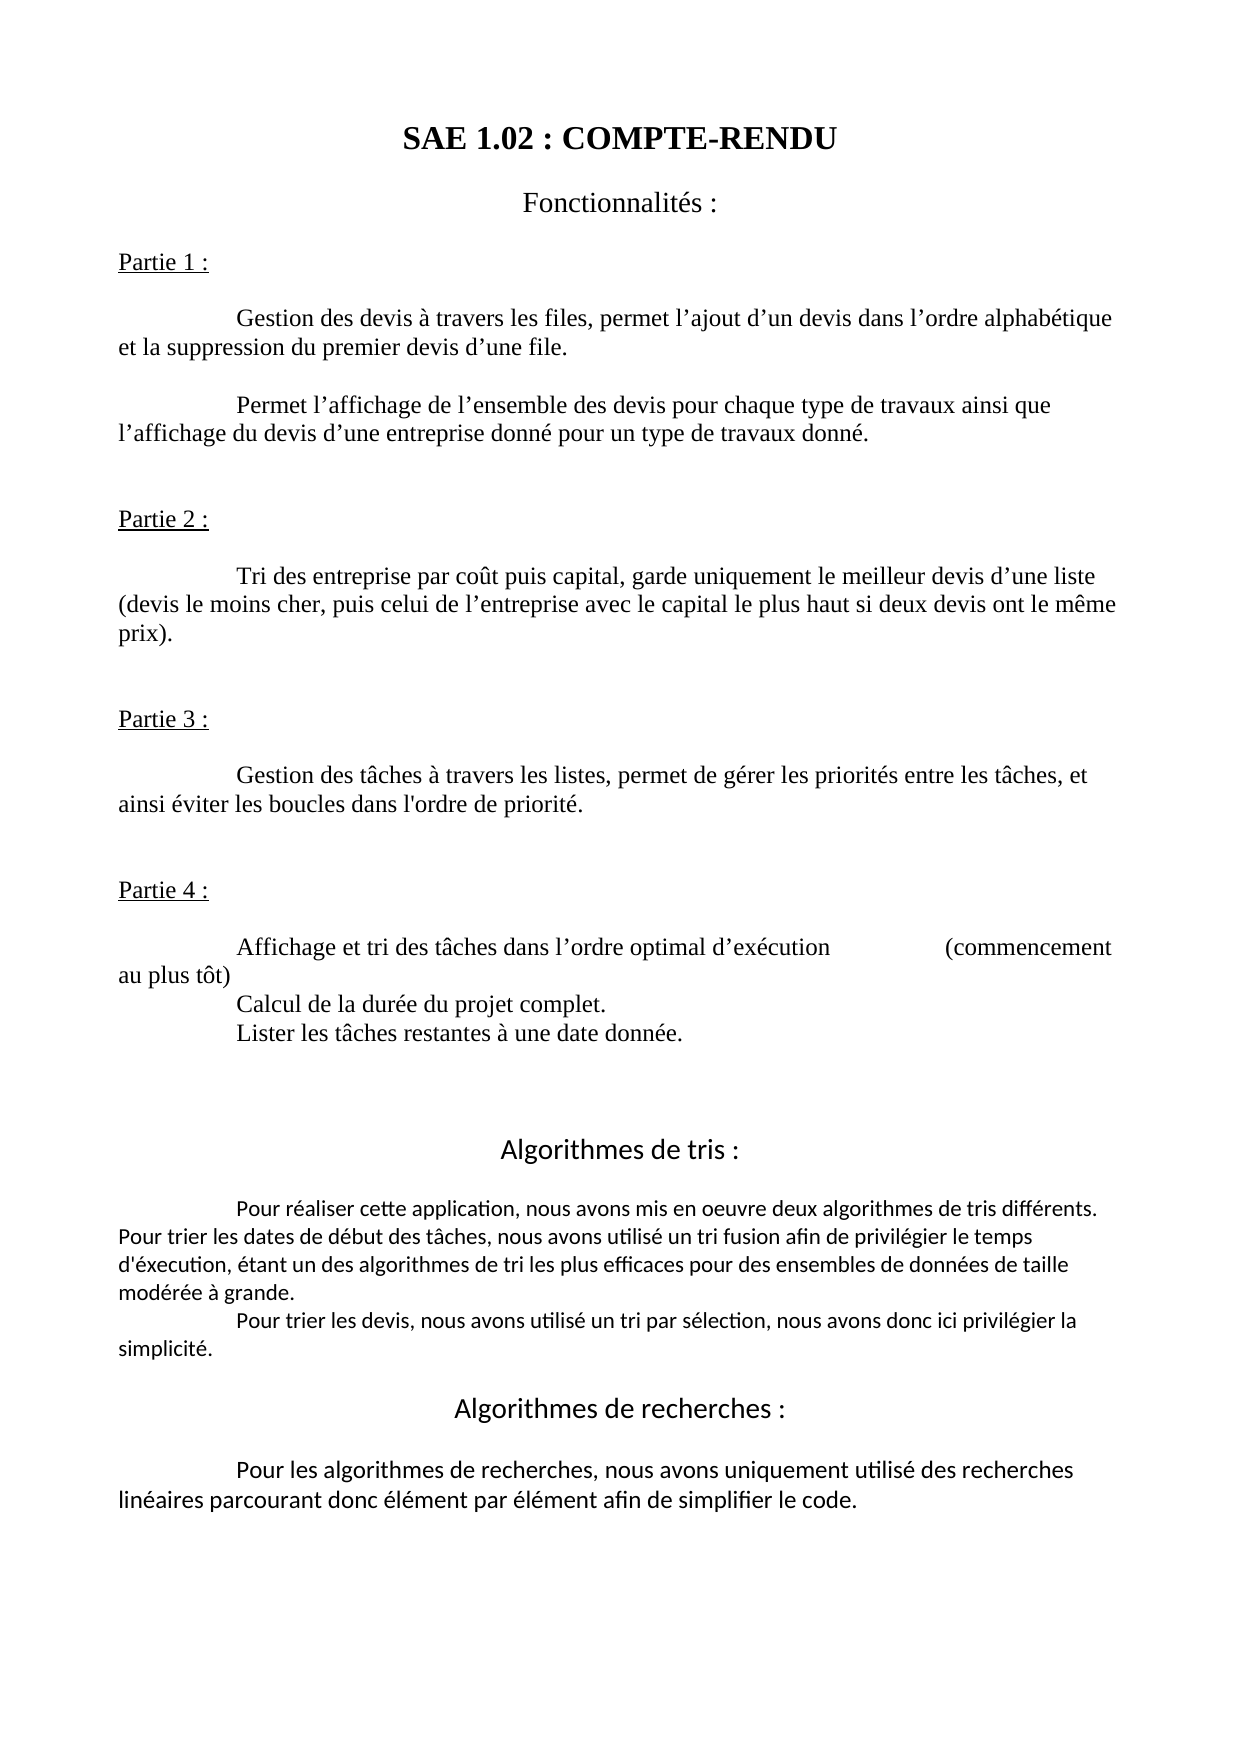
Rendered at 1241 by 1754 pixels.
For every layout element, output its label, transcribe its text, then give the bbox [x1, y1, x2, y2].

text Partie 2 : [118, 504, 1122, 533]
text Tri des entreprise par coût puis capital, garde uniquement le meilleur devis d’une liste (devis le moins cher, puis celui de l’entreprise avec le capital le plus haut si deux devis ont le même prix). [118, 561, 1122, 647]
text Pour trier les devis, nous avons utilisé un tri par sélection, nous avons donc ici privilégier la simplicité. [118, 1306, 1122, 1362]
text Partie 3 : [118, 704, 1122, 733]
text Gestion des tâches à travers les listes, permet de gérer les priorités entre les tâches, et ainsi éviter les boucles dans l'ordre de priorité. [118, 761, 1122, 818]
text Gestion des devis à travers les files, permet l’ajout d’un devis dans l’ordre alphabétique et la suppression du premier devis d’une file. [118, 303, 1122, 361]
text Partie 1 : [118, 247, 1122, 276]
text Algorithmes de recherches : [118, 1391, 1122, 1426]
text Fonctionnalités : [118, 185, 1122, 219]
text Permet l’affichage de l’ensemble des devis pour chaque type de travaux ainsi que l’affichage du devis d’une entreprise donné pour un type de travaux donné. [118, 390, 1122, 447]
text Pour réaliser cette application, nous avons mis en oeuvre deux algorithmes de tris différents. Pour trier les dates de début des tâches, nous avons utilisé un tri fusion afin de privilégier le temps d'éxecution, étant un des algorithmes de tri les plus efficaces pour des ensembles de données de taille modérée à grande. [118, 1194, 1122, 1306]
text SAE 1.02 : COMPTE-RENDU [118, 118, 1122, 156]
text Partie 4 : [118, 875, 1122, 904]
text Pour les algorithmes de recherches, nous avons uniquement utilisé des recherches linéaires parcourant donc élément par élément afin de simplifier le code. [118, 1454, 1122, 1515]
text Algorithmes de tris : [118, 1131, 1122, 1166]
text Lister les tâches restantes à une date donnée. [118, 1018, 1122, 1047]
text Calcul de la durée du projet complet. [118, 989, 1122, 1018]
text Affichage et tri des tâches dans l’ordre optimal d’exécution (commencement au plus tôt) [118, 932, 1122, 989]
